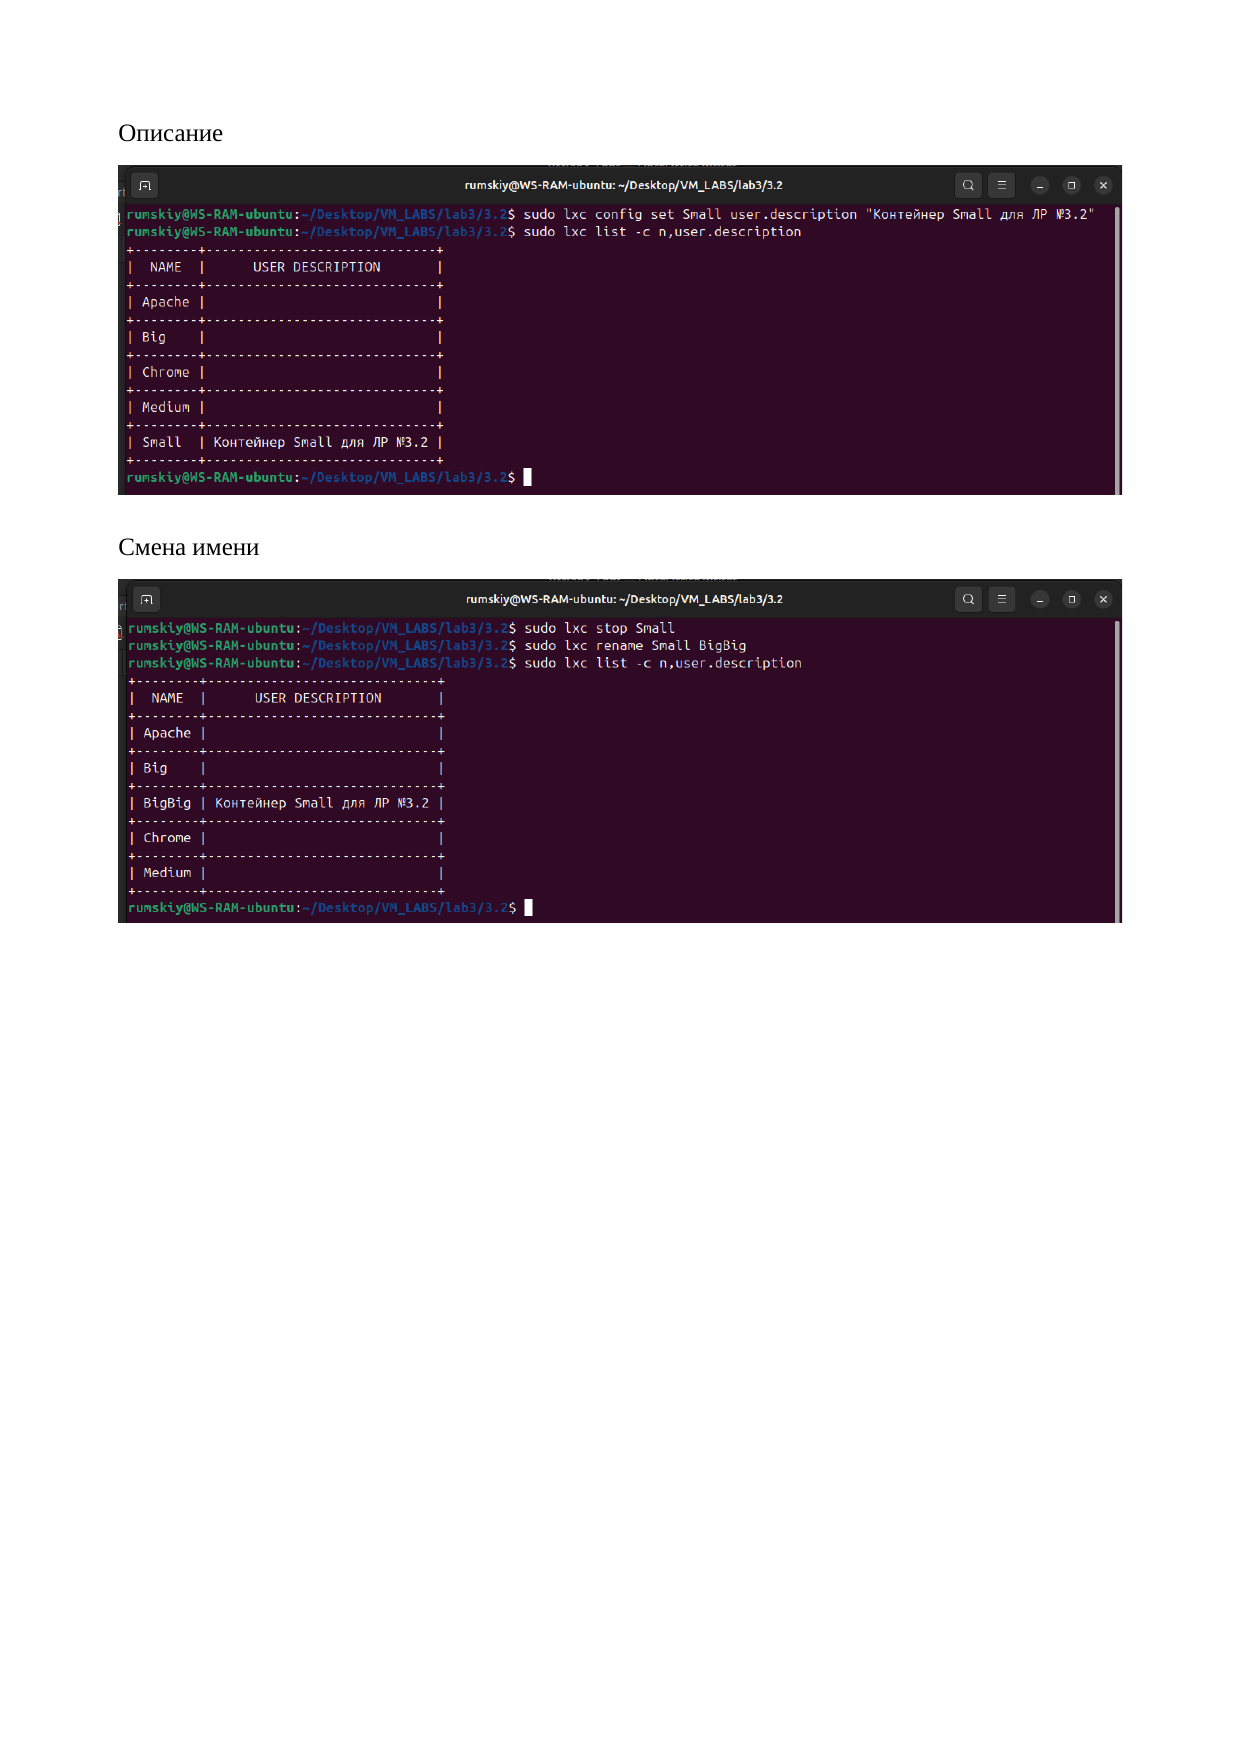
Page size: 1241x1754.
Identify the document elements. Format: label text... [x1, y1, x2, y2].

picture [118, 579, 1123, 923]
text Описание [118, 118, 1122, 147]
picture [118, 165, 1123, 495]
text Смена имени [118, 495, 1122, 560]
